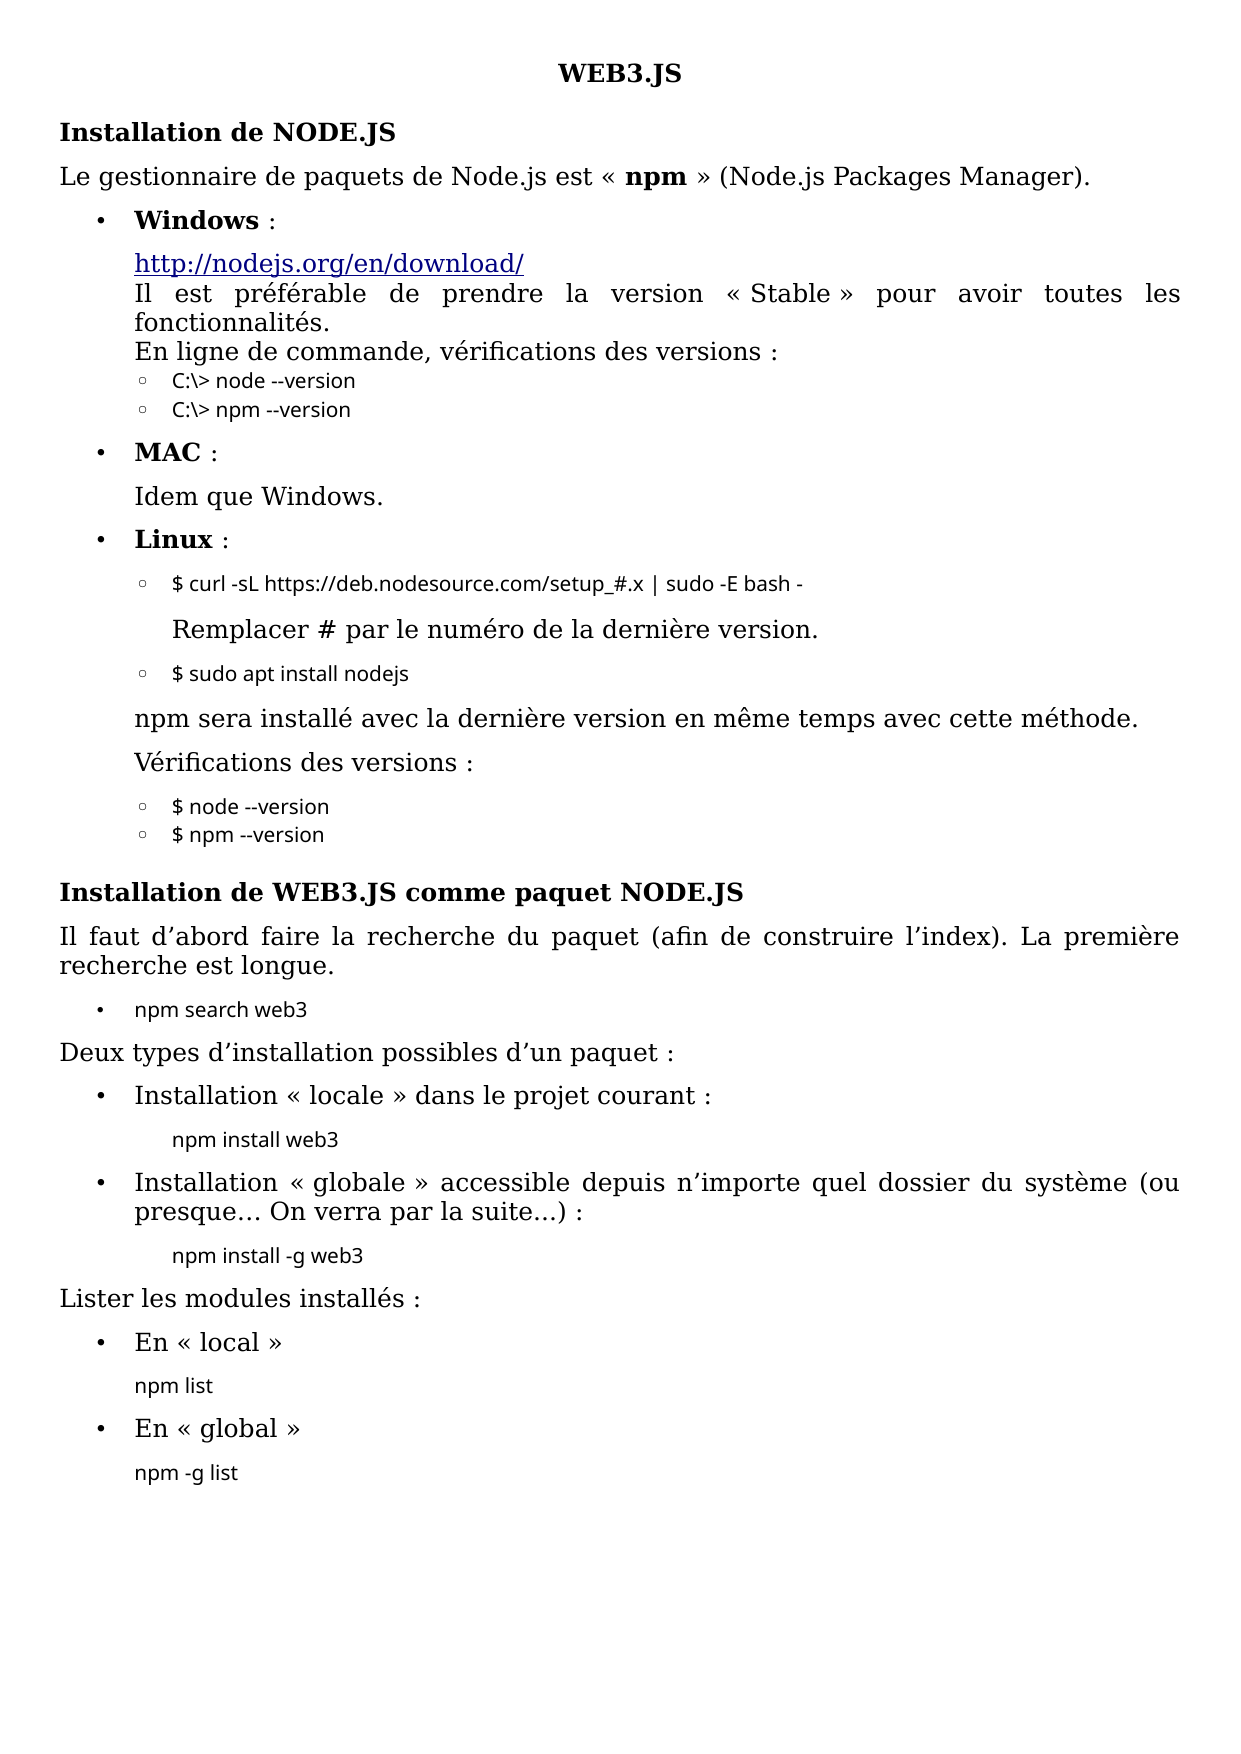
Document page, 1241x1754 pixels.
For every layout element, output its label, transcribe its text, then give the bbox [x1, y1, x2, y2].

list $ npm --version [134, 820, 1181, 849]
list C:\> npm --version [134, 395, 1181, 423]
text Deux types d’installation possibles d’un paquet : [59, 1038, 1181, 1067]
list Installation « locale » dans le projet courant : [97, 1081, 1181, 1111]
list Il est préférable de prendre la version « Stable » pour avoir toutes les fonctionnalités. [97, 279, 1181, 337]
list MAC : [97, 438, 1181, 467]
list Remplacer # par le numéro de la dernière version. [134, 615, 1181, 644]
list npm -g list [97, 1458, 1181, 1487]
list C:\> node --version [134, 366, 1181, 395]
text WEB3.JS [59, 59, 1181, 88]
list npm install -g web3 [134, 1241, 1181, 1269]
text Il faut d’abord faire la recherche du paquet (afin de construire l’index). La première recherche est longue. [59, 922, 1181, 980]
list Installation « globale » accessible depuis n’importe quel dossier du système (ou presque… On verra par la suite...) : [97, 1168, 1181, 1227]
text Installation de WEB3.JS comme paquet NODE.JS [59, 878, 1181, 907]
list Linux : [97, 526, 1181, 555]
list $ node --version [134, 792, 1181, 820]
list npm install web3 [134, 1125, 1181, 1154]
list npm search web3 [97, 995, 1181, 1023]
list Windows : [97, 206, 1181, 235]
list Idem que Windows. [97, 482, 1181, 511]
text Installation de NODE.JS [59, 118, 1181, 147]
text Le gestionnaire de paquets de Node.js est « npm » (Node.js Packages Manager). [59, 162, 1181, 191]
list $ sudo apt install nodejs [134, 659, 1181, 687]
list $ curl -sL https://deb.nodesource.com/setup_#.x | sudo -E bash - [134, 569, 1181, 598]
text Lister les modules installés : [59, 1284, 1181, 1313]
list npm sera installé avec la dernière version en même temps avec cette méthode. [97, 704, 1181, 733]
list En « global » [97, 1415, 1181, 1444]
list En « local » [97, 1328, 1181, 1357]
list http://nodejs.org/en/download/ [97, 250, 1181, 279]
list En ligne de commande, vérifications des versions : [97, 337, 1181, 366]
list Vérifications des versions : [97, 748, 1181, 777]
list npm list [97, 1372, 1181, 1400]
